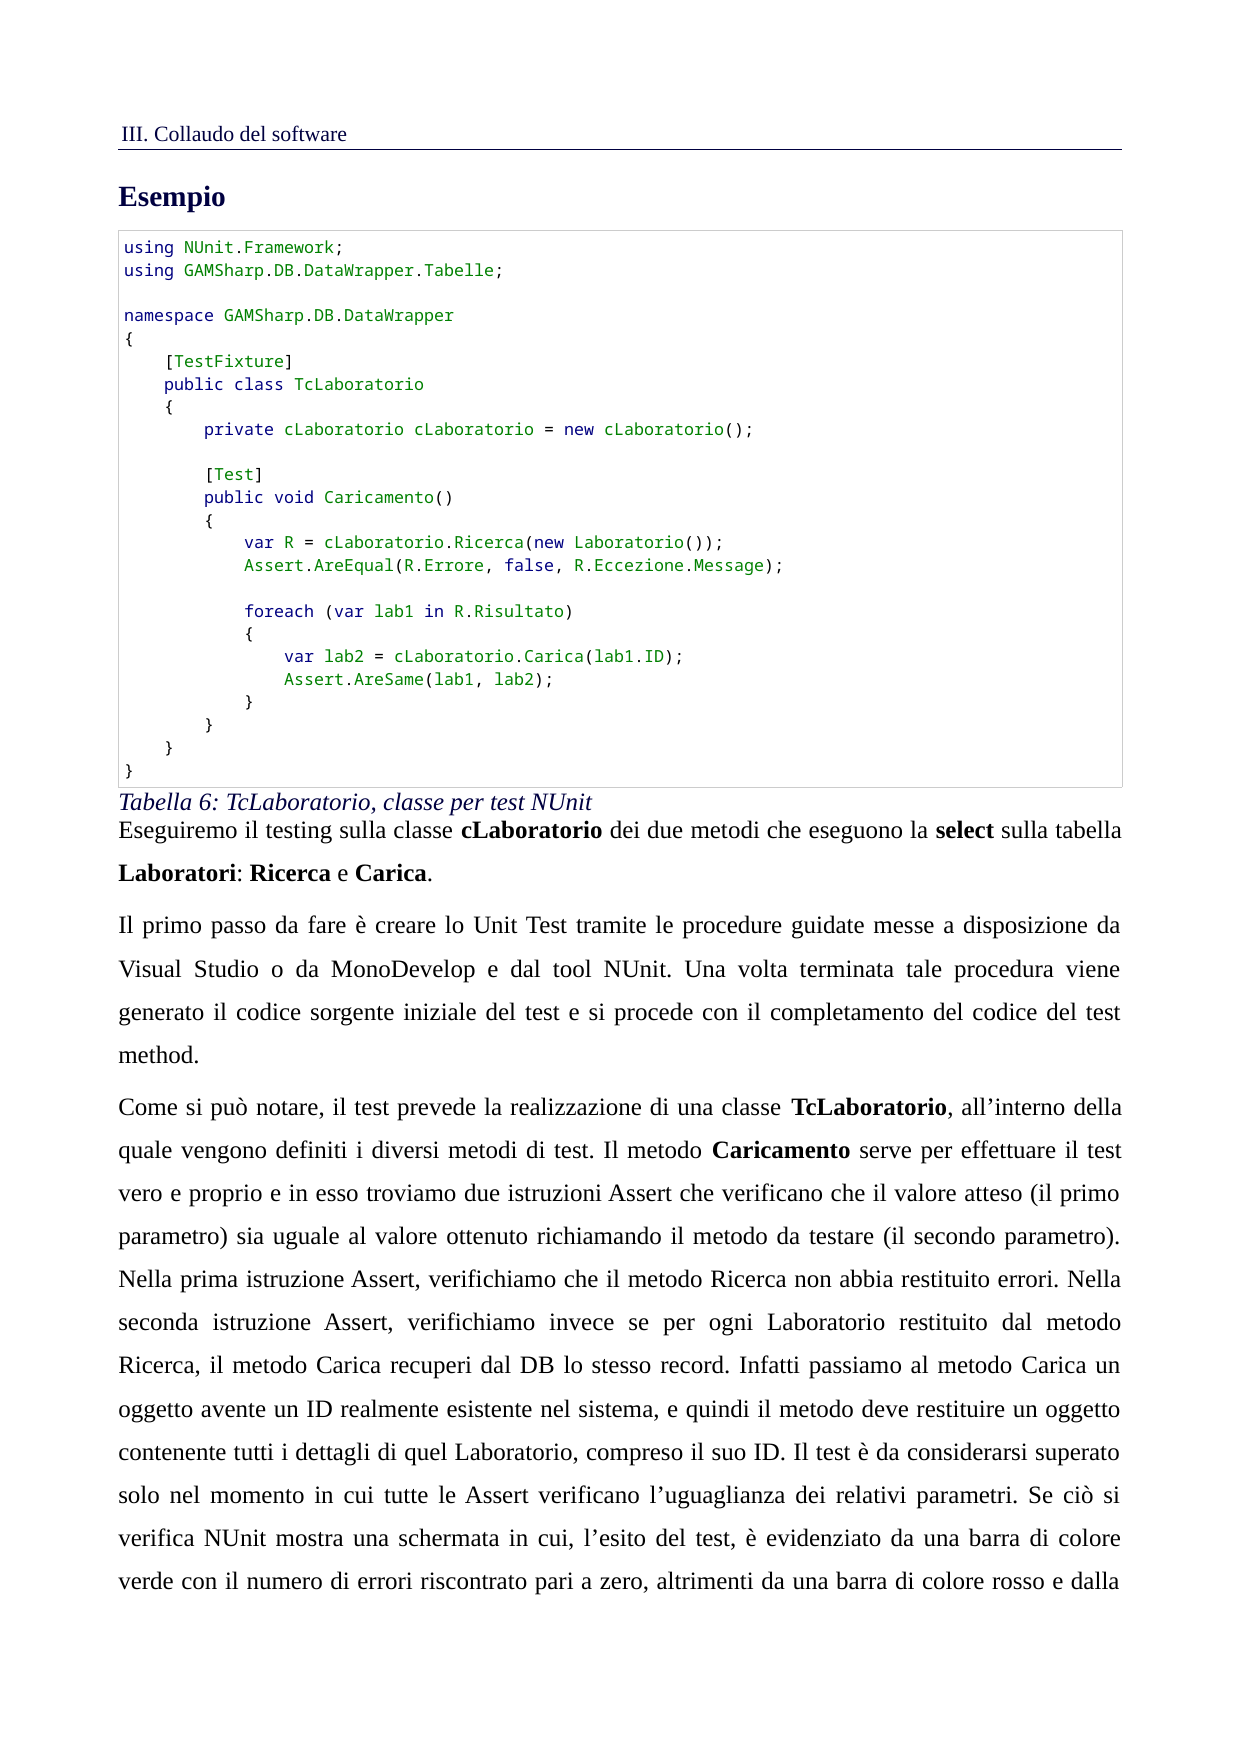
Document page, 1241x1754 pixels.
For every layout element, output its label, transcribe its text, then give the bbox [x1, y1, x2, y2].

text Eseguiremo il testing sulla classe cLaboratorio dei due metodi che eseguono la select sulla tabella Laboratori: Ricerca e Carica. [118, 815, 1122, 887]
subtitle Esempio [118, 179, 1122, 212]
text Il primo passo da fare è creare lo Unit Test tramite le procedure guidate messe a disposizione da Visual Studio o da MonoDevelop e dal tool NUnit. Una volta terminata tale procedura viene generato il codice sorgente iniziale del test e si procede con il completamento del codice del test method. [118, 911, 1122, 1069]
text Tabella 6: TcLaboratorio, classe per test NUnit [118, 788, 1122, 815]
table_header using NUnit.Framework; using GAMSharp.DB.DataWrapper.Tabelle; namespace GAMSharp.DB.DataWrapper { [TestFixture] public class TcLaboratorio { private cLaboratorio cLaboratorio = new cLaboratorio(); [Test] public void Caricamento() { var R = cLaboratorio.Ricerca(new Laboratorio()); Assert.AreEqual(R.Errore, false, R.Eccezione.Message); foreach (var lab1 in R.Risultato) { var lab2 = cLaboratorio.Carica(lab1.ID); Assert.AreSame(lab1, lab2); } } } } [119, 231, 1122, 787]
text Come si può notare, il test prevede la realizzazione di una classe TcLaboratorio, all’interno della quale vengono definiti i diversi metodi di test. Il metodo Caricamento serve per effettuare il test vero e proprio e in esso troviamo due istruzioni Assert che verificano che il valore atteso (il primo parametro) sia uguale al valore ottenuto richiamando il metodo da testare (il secondo parametro). Nella prima istruzione Assert, verifichiamo che il metodo Ricerca non abbia restituito errori. Nella seconda istruzione Assert, verifichiamo invece se per ogni Laboratorio restituito dal metodo Ricerca, il metodo Carica recuperi dal DB lo stesso record. Infatti passiamo al metodo Carica un oggetto avente un ID realmente esistente nel sistema, e quindi il metodo deve restituire un oggetto contenente tutti i dettagli di quel Laboratorio, compreso il suo ID. Il test è da considerarsi superato solo nel momento in cui tutte le Assert verificano l’uguaglianza dei relativi parametri. Se ciò si verifica NUnit mostra una schermata in cui, l’esito del test, è evidenziato da una barra di colore verde con il numero di errori riscontrato pari a zero, altrimenti da una barra di colore rosso e dalla [118, 1092, 1122, 1595]
